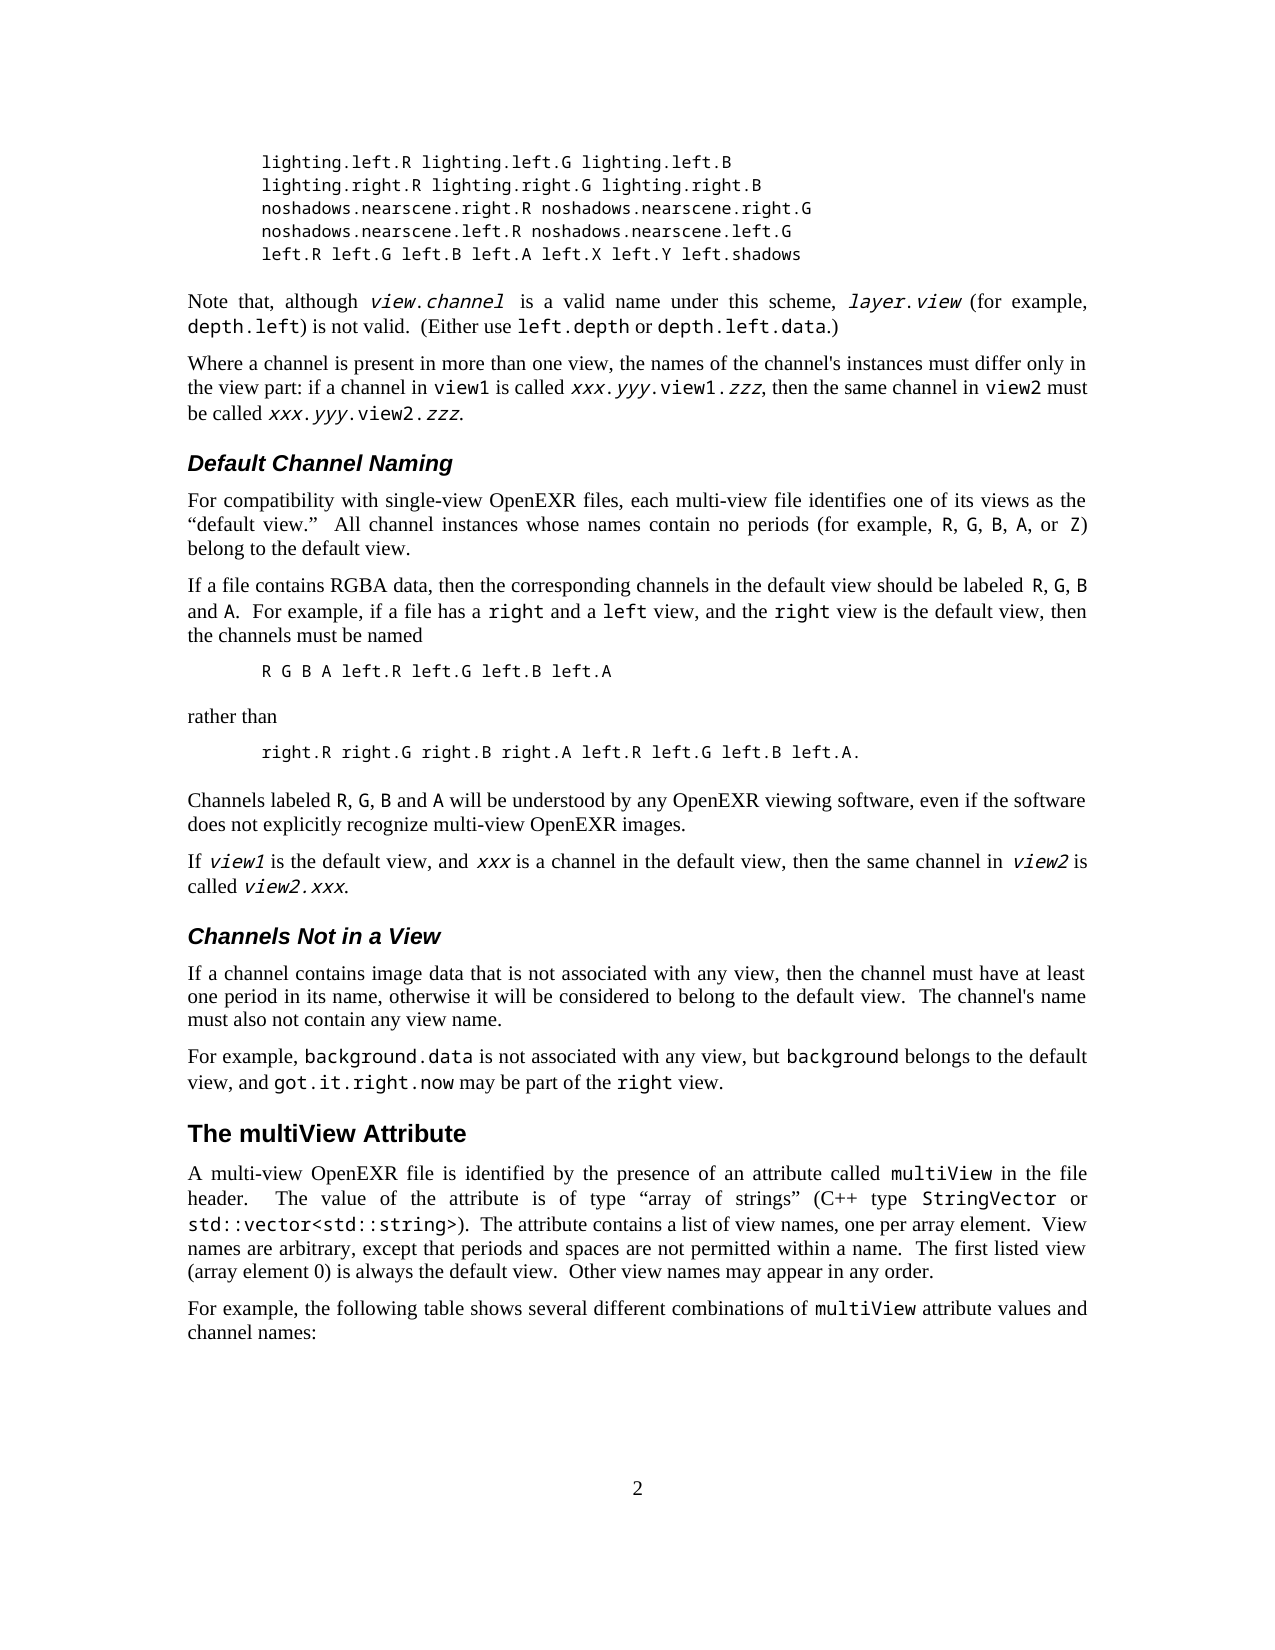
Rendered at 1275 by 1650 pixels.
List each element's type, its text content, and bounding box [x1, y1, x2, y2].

text rather than [187, 705, 1087, 728]
text lighting.right.R lighting.right.G lighting.right.B [187, 173, 1087, 196]
text Note that, although view.channel is a valid name under this scheme, layer.view (for example, depth.left) is not valid. (Either use left.depth or depth.left.data.) [187, 288, 1087, 339]
subtitle Channels Not in a View [187, 924, 1087, 949]
text For example, background.data is not associated with any view, but background belongs to the default view, and got.it.right.now may be part of the right view. [187, 1044, 1087, 1095]
text Where a channel is present in more than one view, the names of the channel's instances must differ only in the view part: if a channel in view1 is called xxx.yyy.view1.zzz, then the same channel in view2 must be called xxx.yyy.view2.zzz. [187, 352, 1087, 426]
text Channels labeled R, G, B and A will be understood by any OpenEXR viewing software, even if the software does not explicitly recognize multi-view OpenEXR images. [187, 787, 1087, 836]
text If view1 is the default view, and xxx is a channel in the default view, then the same channel in view2 is called view2.xxx. [187, 848, 1087, 899]
text noshadows.nearscene.left.R noshadows.nearscene.left.G [187, 219, 1087, 242]
text For compatibility with single-view OpenEXR files, each multi-view file identifies one of its views as the “default view.” All channel instances whose names contain no periods (for example, R, G, B, A, or Z) belong to the default view. [187, 489, 1087, 560]
text If a channel contains image data that is not associated with any view, then the channel must have at least one period in its name, otherwise it will be considered to belong to the default view. The channel's name must also not contain any view name. [187, 962, 1087, 1031]
text noshadows.nearscene.right.R noshadows.nearscene.right.G [187, 196, 1087, 219]
subtitle The multiView Attribute [187, 1120, 1087, 1148]
text lighting.left.R lighting.left.G lighting.left.B [187, 150, 1087, 173]
text R G B A left.R left.G left.B left.A [187, 659, 1087, 682]
text For example, the following table shows several different combinations of multiView attribute values and channel names: [187, 1295, 1087, 1344]
subtitle Default Channel Naming [187, 451, 1087, 476]
text right.R right.G right.B right.A left.R left.G left.B left.A. [187, 741, 1087, 764]
text left.R left.G left.B left.A left.X left.Y left.shadows [187, 242, 1087, 265]
text If a file contains RGBA data, then the corresponding channels in the default view should be labeled R, G, B and A. For example, if a file has a right and a left view, and the right view is the default view, then the channels must be named [187, 573, 1087, 647]
text A multi-view OpenEXR file is identified by the presence of an attribute called multiView in the file header. The value of the attribute is of type “array of strings” (C++ type StringVector or std::vector<std::string>). The attribute contains a list of view names, one per array element. View names are arbitrary, except that periods and spaces are not permitted within a name. The first listed view (array element 0) is always the default view. Other view names may appear in any order. [187, 1160, 1087, 1283]
